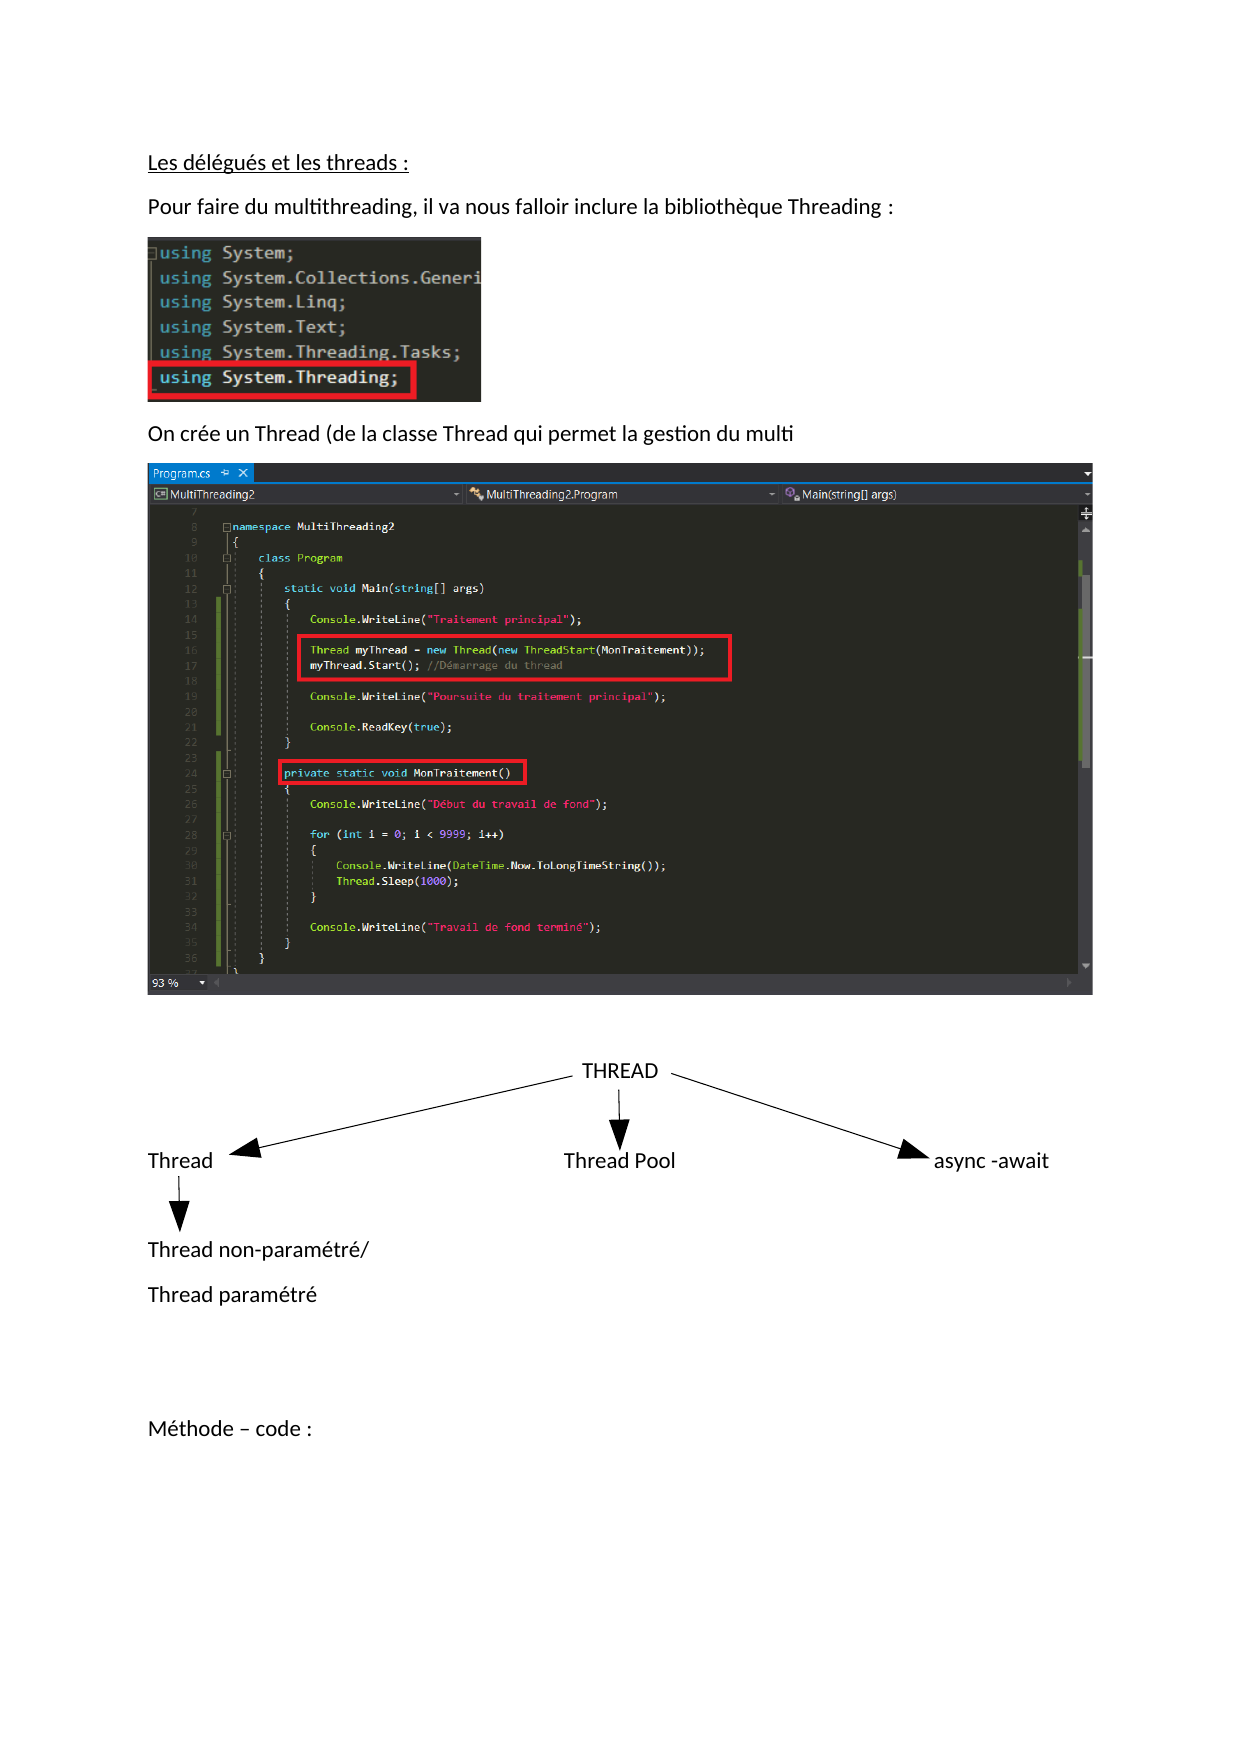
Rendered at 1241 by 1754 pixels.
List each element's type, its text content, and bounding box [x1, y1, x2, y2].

text Thread non-paramétré/ [148, 1235, 1093, 1263]
text Pour faire du multithreading, il va nous falloir inclure la bibliothèque Threading : [148, 192, 1093, 220]
text On crée un Thread (de la classe Thread qui permet la gestion du multi [148, 419, 1093, 447]
text Méthode – code : [148, 1414, 1093, 1442]
text THREAD [148, 1056, 1093, 1084]
text Les délégués et les threads : [148, 148, 1093, 176]
text Thread Thread Pool async -await [148, 1146, 1093, 1174]
text Thread paramétré [148, 1280, 1093, 1308]
